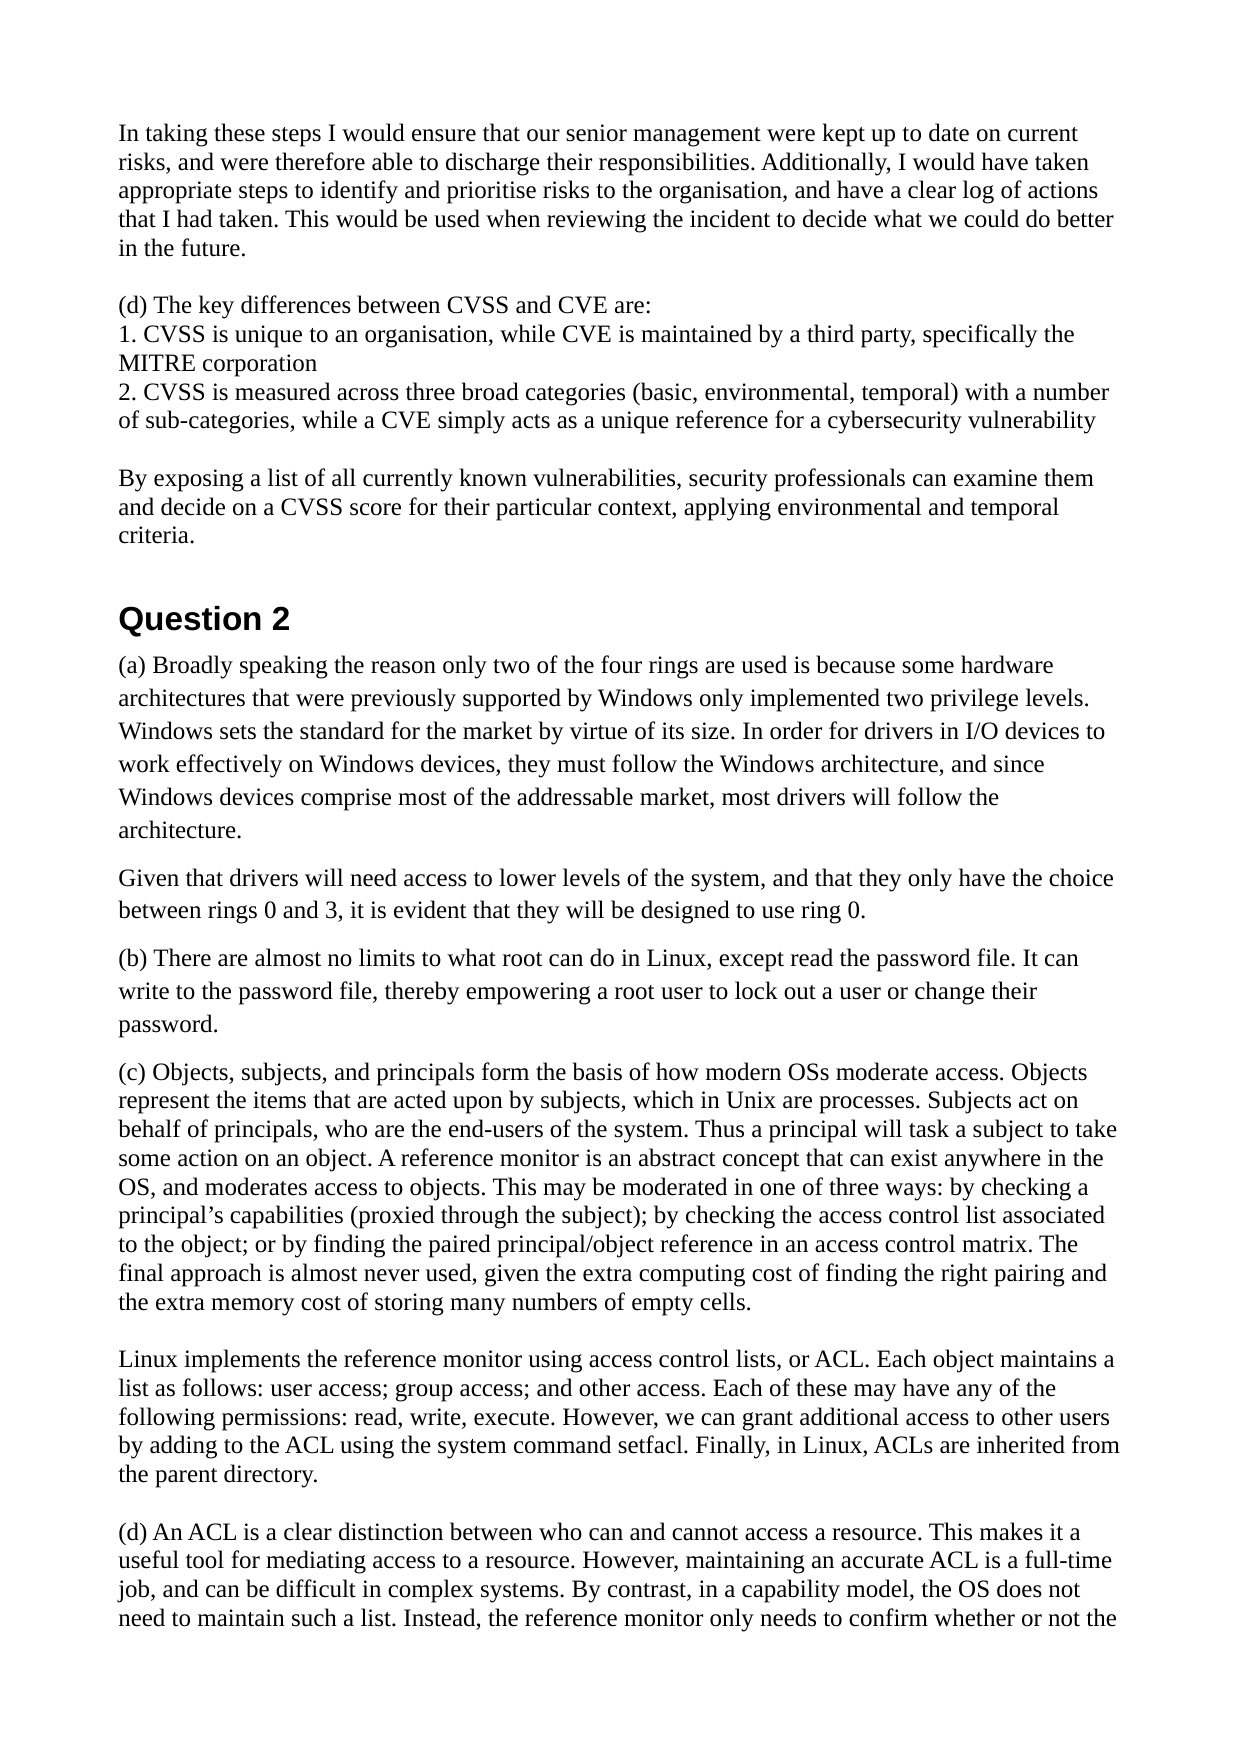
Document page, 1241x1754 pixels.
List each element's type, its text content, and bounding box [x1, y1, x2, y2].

subtitle Question 2 [118, 599, 1122, 637]
text 2. CVSS is measured across three broad categories (basic, environmental, temporal) with a number of sub-categories, while a CVE simply acts as a unique reference for a cybersecurity vulnerability [118, 377, 1122, 434]
text (b) There are almost no limits to what root can do in Linux, except read the password file. It can write to the password file, thereby empowering a root user to lock out a user or change their password. [118, 943, 1122, 1038]
text (d) The key differences between CVSS and CVE are: [118, 291, 1122, 319]
text 1. CVSS is unique to an organisation, while CVE is maintained by a third party, specifically the MITRE corporation [118, 319, 1122, 377]
text In taking these steps I would ensure that our senior management were kept up to date on current risks, and were therefore able to discharge their responsibilities. Additionally, I would have taken appropriate steps to identify and prioritise risks to the organisation, and have a clear log of actions that I had taken. This would be used when reviewing the incident to decide what we could do better in the future. [118, 118, 1122, 262]
text (c) Objects, subjects, and principals form the basis of how modern OSs moderate access. Objects represent the items that are acted upon by subjects, which in Unix are processes. Subjects act on behalf of principals, who are the end-users of the system. Thus a principal will task a subject to take some action on an object. A reference monitor is an abstract concept that can exist anywhere in the OS, and moderates access to objects. This may be moderated in one of three ways: by checking a principal’s capabilities (proxied through the subject); by checking the access control list associated to the object; or by finding the paired principal/object reference in an access control matrix. The final approach is almost never used, given the extra computing cost of finding the right pairing and the extra memory cost of storing many numbers of empty cells. [118, 1057, 1122, 1316]
text By exposing a list of all currently known vulnerabilities, security professionals can examine them and decide on a CVSS score for their particular context, applying environmental and temporal criteria. [118, 463, 1122, 549]
text Linux implements the reference monitor using access control lists, or ACL. Each object maintains a list as follows: user access; group access; and other access. Each of these may have any of the following permissions: read, write, execute. However, we can grant additional access to other users by adding to the ACL using the system command setfacl. Finally, in Linux, ACLs are inherited from the parent directory. [118, 1344, 1122, 1488]
text (a) Broadly speaking the reason only two of the four rings are used is because some hardware architectures that were previously supported by Windows only implemented two privilege levels. Windows sets the standard for the market by virtue of its size. In order for drivers in I/O devices to work effectively on Windows devices, they must follow the Windows architecture, and since Windows devices comprise most of the addressable market, most drivers will follow the architecture. [118, 650, 1122, 844]
text (d) An ACL is a clear distinction between who can and cannot access a resource. This makes it a useful tool for mediating access to a resource. However, maintaining an accurate ACL is a full-time job, and can be difficult in complex systems. By contrast, in a capability model, the OS does not need to maintain such a list. Instead, the reference monitor only needs to confirm whether or not the [118, 1517, 1122, 1632]
text Given that drivers will need access to lower levels of the system, and that they only have the choice between rings 0 and 3, it is evident that they will be designed to use ring 0. [118, 863, 1122, 924]
